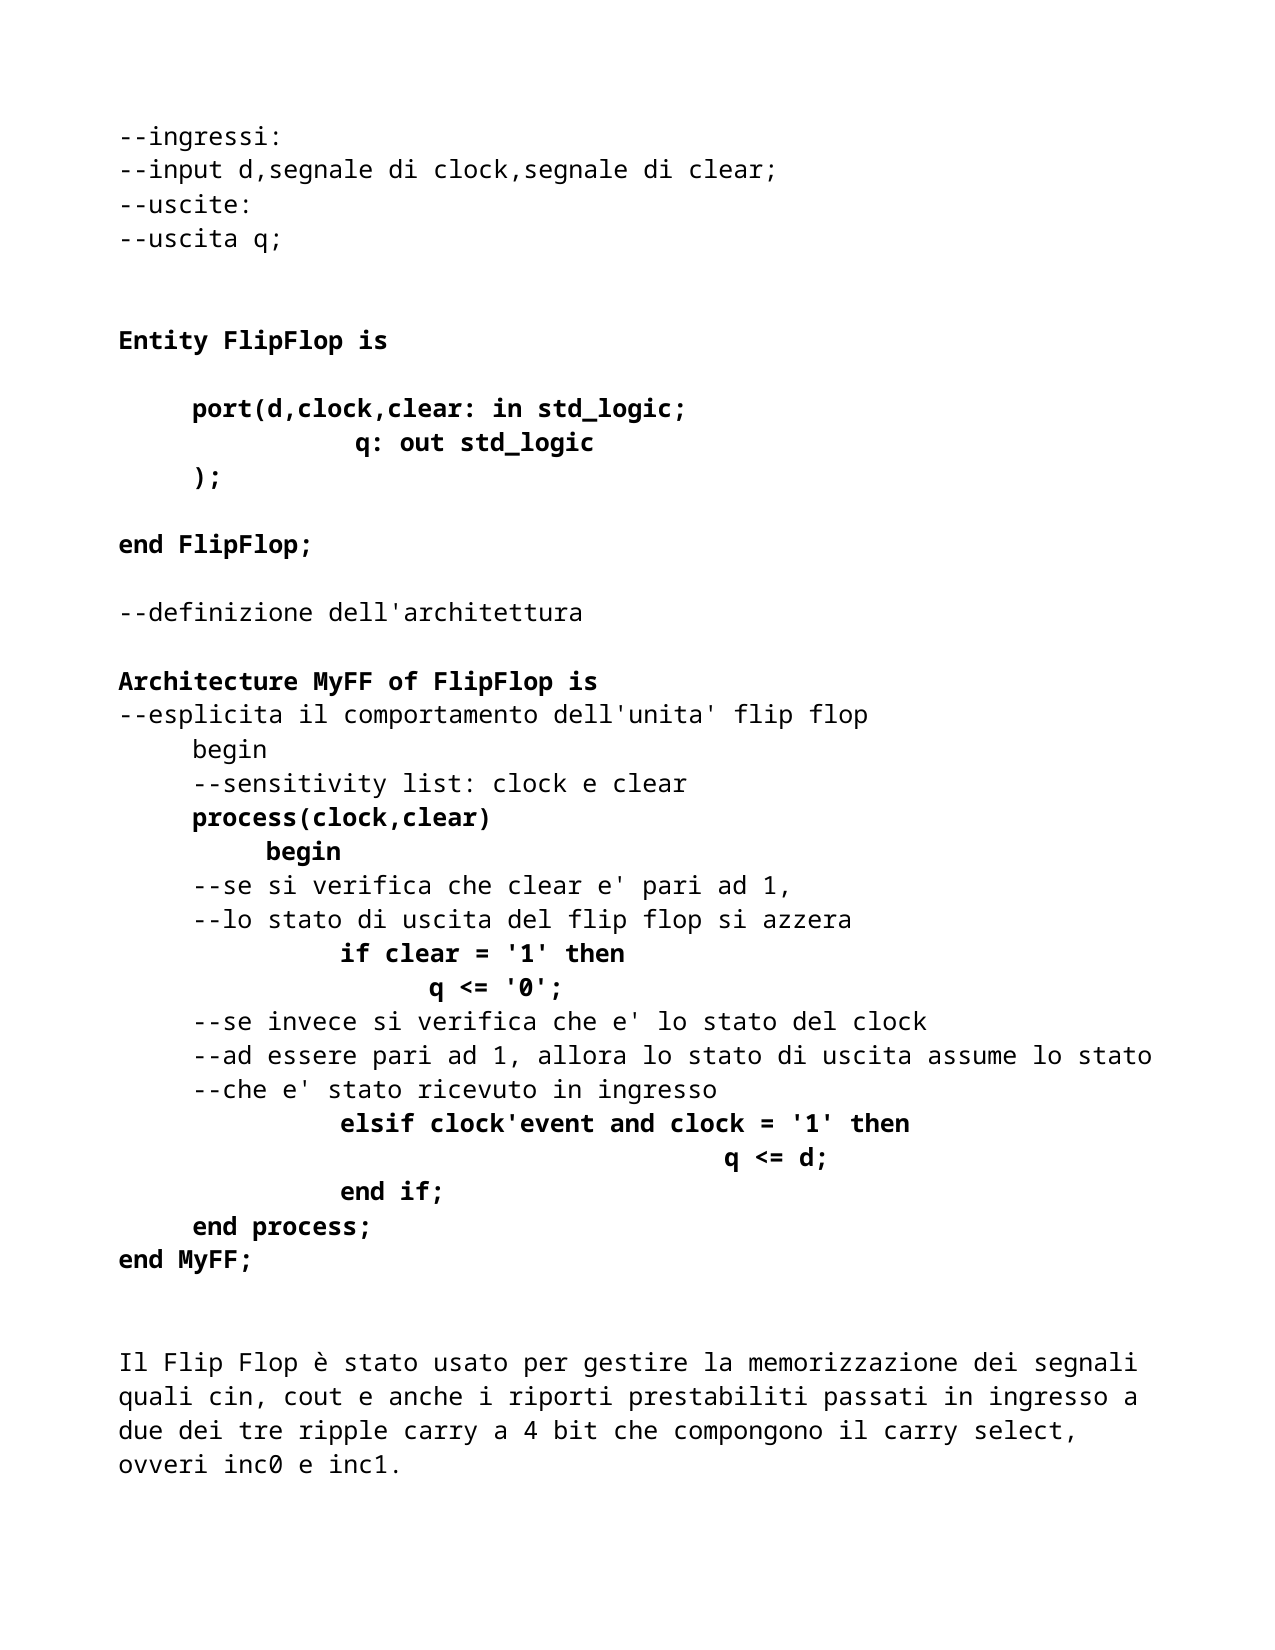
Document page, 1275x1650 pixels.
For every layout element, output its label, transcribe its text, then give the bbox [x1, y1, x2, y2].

text end MyFF; [118, 1242, 1157, 1276]
text port(d,clock,clear: in std_logic; [118, 391, 1157, 425]
text process(clock,clear) [118, 799, 1157, 833]
text end if; [118, 1174, 1157, 1208]
text --input d,segnale di clock,segnale di clear; [118, 152, 1157, 186]
text --se si verifica che clear e' pari ad 1, [118, 867, 1157, 902]
text --che e' stato ricevuto in ingresso [118, 1072, 1157, 1106]
text --esplicita il comportamento dell'unita' flip flop [118, 697, 1157, 731]
text --ad essere pari ad 1, allora lo stato di uscita assume lo stato [118, 1038, 1157, 1072]
text q <= d; [118, 1140, 1157, 1174]
text end FlipFlop; [118, 527, 1157, 561]
text --ingressi: [118, 118, 1157, 152]
text q <= '0'; [118, 970, 1157, 1004]
text Entity FlipFlop is [118, 322, 1157, 357]
text --definizione dell'architettura [118, 595, 1157, 629]
text Architecture MyFF of FlipFlop is [118, 663, 1157, 697]
text elsif clock'event and clock = '1' then [118, 1106, 1157, 1140]
text begin [118, 833, 1157, 867]
text q: out std_logic [118, 425, 1157, 459]
text --uscita q; [118, 220, 1157, 254]
text --lo stato di uscita del flip flop si azzera [118, 902, 1157, 936]
text Il Flip Flop è stato usato per gestire la memorizzazione dei segnali quali cin, cout e anche i riporti prestabiliti passati in ingresso a due dei tre ripple carry a 4 bit che compongono il carry select, ovveri inc0 e inc1. [118, 1344, 1157, 1481]
text --uscite: [118, 186, 1157, 220]
text --sensitivity list: clock e clear [118, 765, 1157, 799]
text ); [118, 459, 1157, 493]
text begin [118, 731, 1157, 765]
text if clear = '1' then [118, 936, 1157, 970]
text --se invece si verifica che e' lo stato del clock [118, 1004, 1157, 1038]
text end process; [118, 1208, 1157, 1242]
